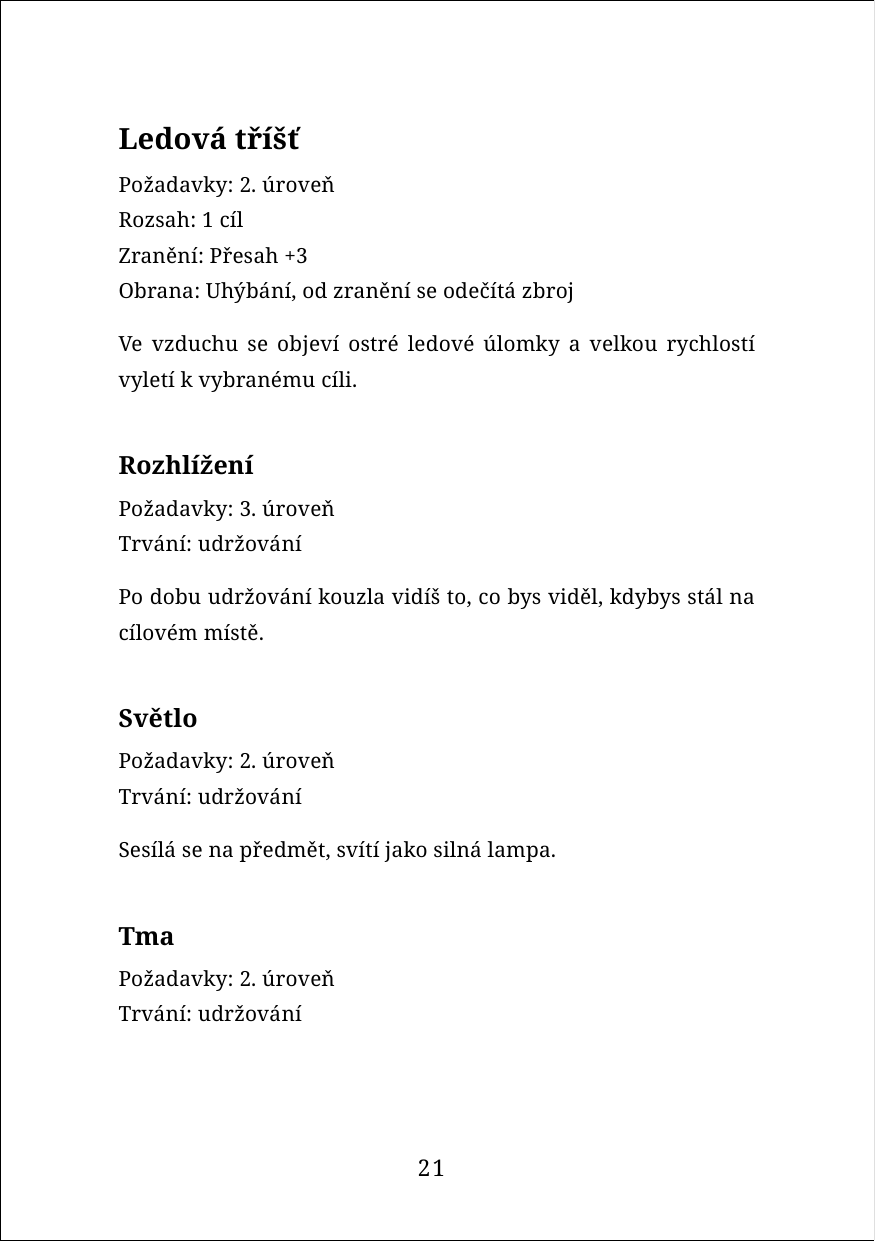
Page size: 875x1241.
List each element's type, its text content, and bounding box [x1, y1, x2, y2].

text Požadavky: 3. úroveň Trvání: udržování [118, 494, 756, 558]
text Požadavky: 2. úroveň Trvání: udržování [118, 964, 756, 1028]
text Sesílá se na předmět, svítí jako silná lampa. [118, 835, 756, 864]
subtitle Tma [118, 918, 756, 952]
subtitle Rozhlížení [118, 448, 756, 482]
subtitle Ledová tříšť [118, 118, 756, 158]
subtitle Světlo [118, 701, 756, 735]
text Ve vzduchu se objeví ostré ledové úlomky a velkou rychlostí vyletí k vybranému cíli. [118, 329, 756, 393]
text Po dobu udržování kouzla vidíš to, co bys viděl, kdybys stál na cílovém místě. [118, 582, 756, 646]
text Požadavky: 2. úroveň Rozsah: 1 cíl Zranění: Přesah +3 Obrana: Uhýbání, od zranění se odečítá zbroj [118, 170, 756, 305]
text Požadavky: 2. úroveň Trvání: udržování [118, 747, 756, 811]
